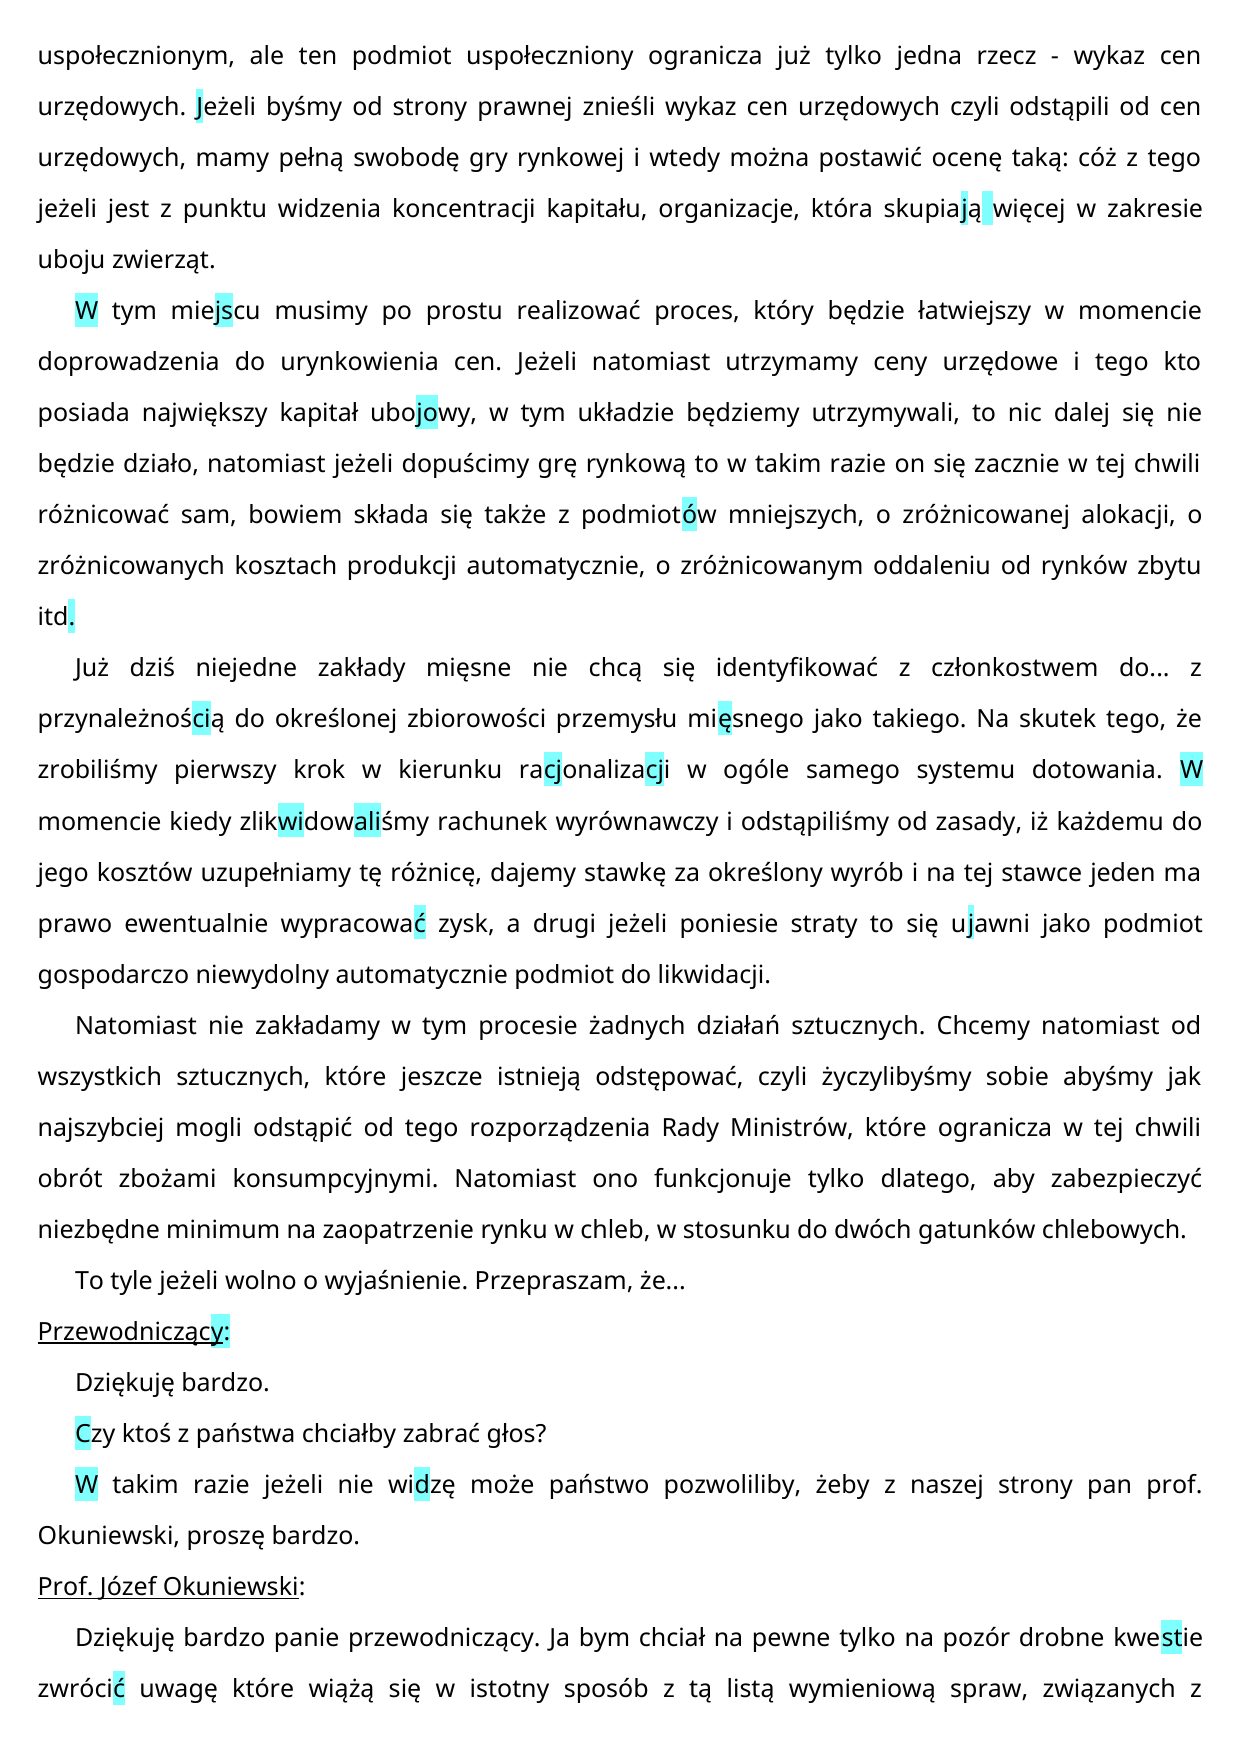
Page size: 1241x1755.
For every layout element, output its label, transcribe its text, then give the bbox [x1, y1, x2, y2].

text W tym miejscu musimy po prostu realizować proces, który będzie łatwiejszy w momencie doprowadzenia do urynkowienia cen. Jeżeli natomiast utrzymamy ceny urzędowe i tego kto posiada największy kapitał ubojowy, w tym układzie będziemy utrzymywali, to nic dalej się nie będzie działo, natomiast jeżeli dopuścimy grę rynkową to w takim razie on się zacznie w tej chwili różnicować sam, bowiem składa się także z podmiotów mniejszych, o zróżnicowanej alokacji, o zróżnicowanych kosztach produkcji automatycznie, o zróżnicowanym oddaleniu od rynków zbytu itd. [37, 293, 1203, 633]
text Przewodniczący: [37, 1313, 1203, 1348]
text Dziękuję bardzo panie przewodniczący. Ja bym chciał na pewne tylko na pozór drobne kwestie zwrócić uwagę które wiążą się w istotny sposób z tą listą wymieniową spraw, związanych z [37, 1620, 1203, 1705]
text Natomiast nie zakładamy w tym procesie żadnych działań sztucznych. Chcemy natomiast od wszystkich sztucznych, które jeszcze istnieją odstępować, czyli życzylibyśmy sobie abyśmy jak najszybciej mogli odstąpić od tego rozporządzenia Rady Ministrów, które ogranicza w tej chwili obrót zbożami konsumpcyjnymi. Natomiast ono funkcjonuje tylko dlatego, aby zabezpieczyć niezbędne minimum na zaopatrzenie rynku w chleb, w stosunku do dwóch gatunków chlebowych. [37, 1007, 1203, 1246]
text Już dziś niejedne zakłady mięsne nie chcą się identyfikować z członkostwem do... z przynależnością do określonej zbiorowości przemysłu mięsnego jako takiego. Na skutek tego, że zrobiliśmy pierwszy krok w kierunku racjonalizacji w ogóle samego systemu dotowania. W momencie kiedy zlikwidowaliśmy rachunek wyrównawczy i odstąpiliśmy od zasady, iż każdemu do jego kosztów uzupełniamy tę różnicę, dajemy stawkę za określony wyrób i na tej stawce jeden ma prawo ewentualnie wypracować zysk, a drugi jeżeli poniesie straty to się ujawni jako podmiot gospodarczo niewydolny automatycznie podmiot do likwidacji. [37, 650, 1203, 990]
text To tyle jeżeli wolno o wyjaśnienie. Przepraszam, że... [37, 1262, 1203, 1297]
text Dziękuję bardzo. [37, 1364, 1203, 1399]
text uspołecznionym, ale ten podmiot uspołeczniony ogranicza już tylko jedna rzecz - wykaz cen urzędowych. Jeżeli byśmy od strony prawnej znieśli wykaz cen urzędowych czyli odstąpili od cen urzędowych, mamy pełną swobodę gry rynkowej i wtedy można postawić ocenę taką: cóż z tego jeżeli jest z punktu widzenia koncentracji kapitału, organizacje, która skupiają więcej w zakresie uboju zwierząt. [37, 37, 1203, 276]
text Czy ktoś z państwa chciałby zabrać głos? [37, 1416, 1203, 1450]
text Prof. Józef Okuniewski: [37, 1569, 1203, 1603]
text W takim razie jeżeli nie widzę może państwo pozwoliliby, żeby z naszej strony pan prof. Okuniewski, proszę bardzo. [37, 1467, 1203, 1552]
